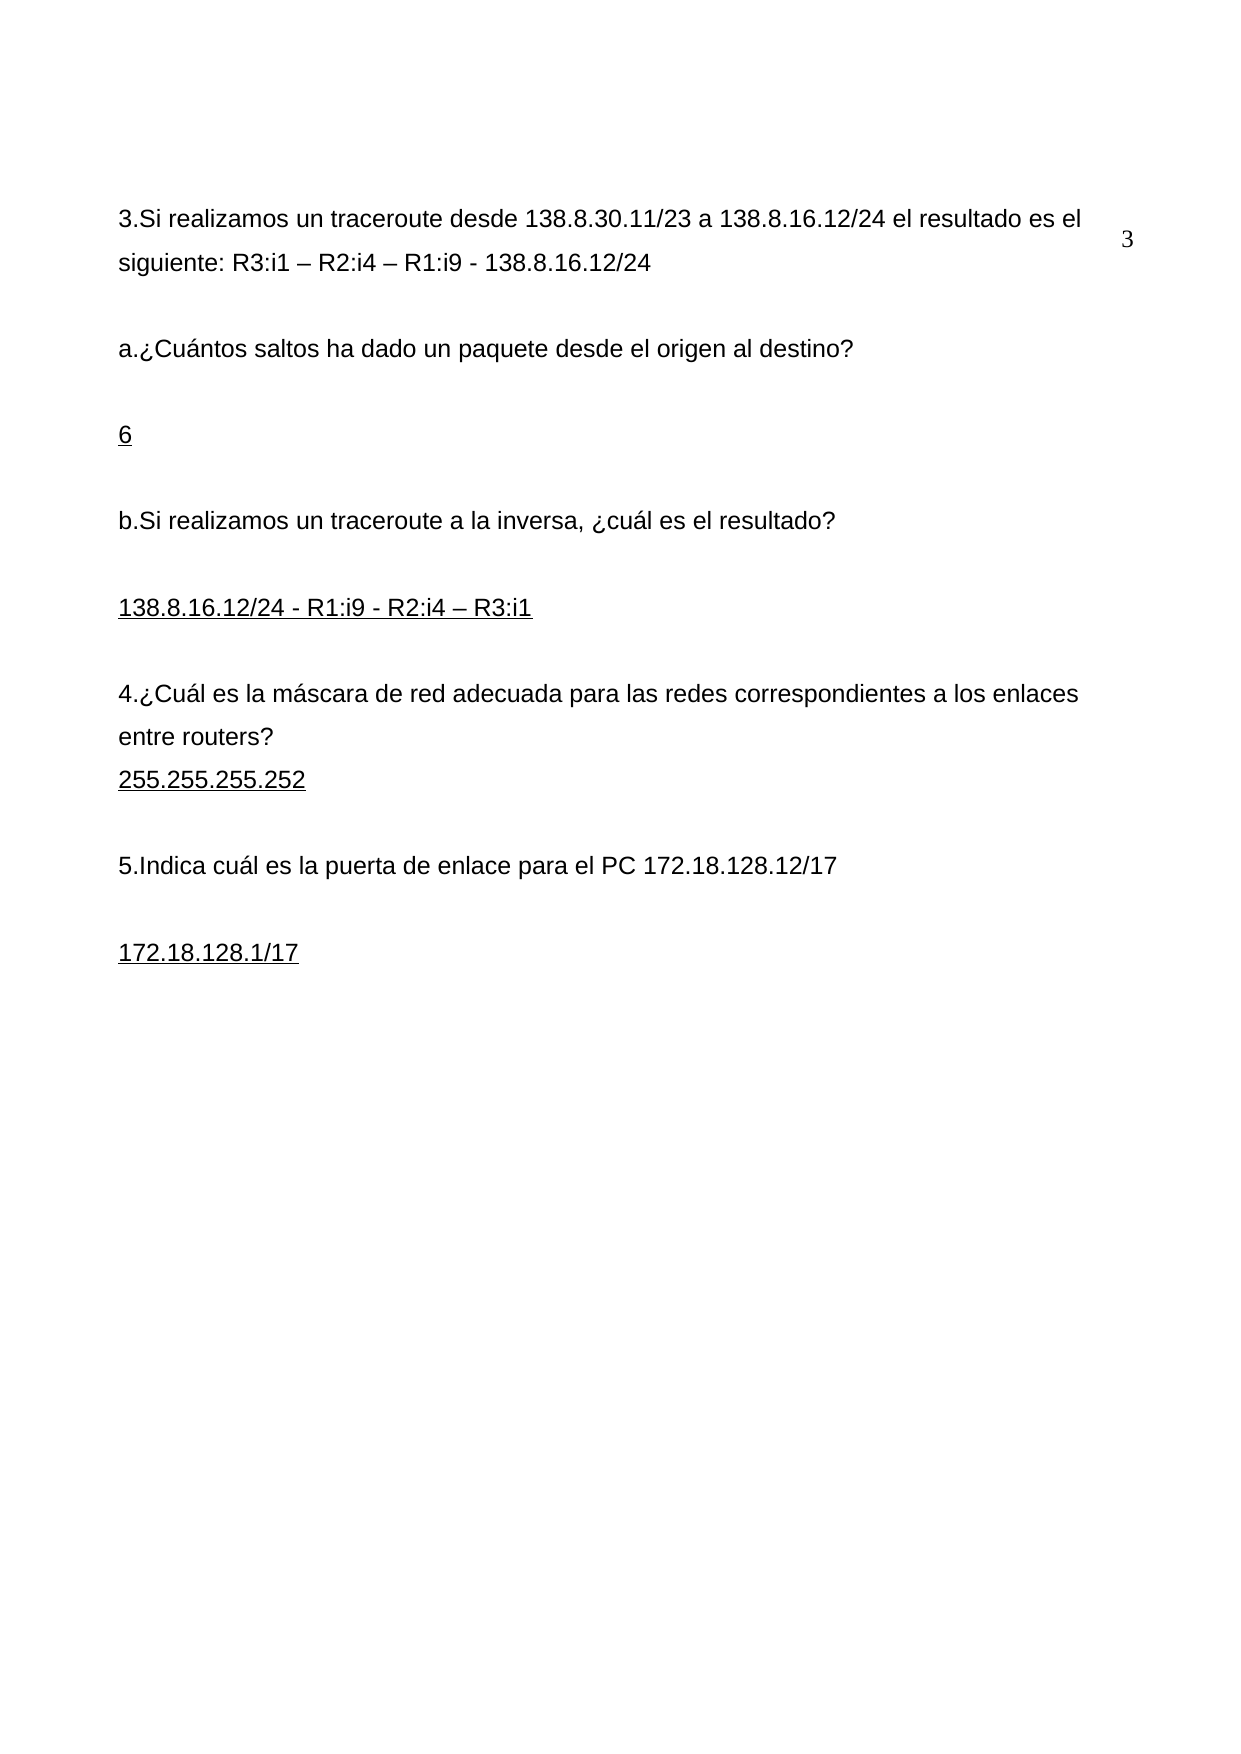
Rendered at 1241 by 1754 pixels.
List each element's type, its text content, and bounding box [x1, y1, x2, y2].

text 138.8.16.12/24 - R1:i9 - R2:i4 – R3:i1 [118, 592, 1122, 621]
text 4.¿Cuál es la máscara de red adecuada para las redes correspondientes a los enlaces entre routers? [118, 679, 1122, 751]
text 255.255.255.252 [118, 765, 1122, 794]
text 5.Indica cuál es la puerta de enlace para el PC 172.18.128.12/17 [118, 851, 1122, 880]
text b.Si realizamos un traceroute a la inversa, ¿cuál es el resultado? [118, 506, 1122, 535]
text 6 [118, 420, 1122, 449]
text 172.18.128.1/17 [118, 937, 1122, 966]
text a.¿Cuántos saltos ha dado un paquete desde el origen al destino? [118, 334, 1122, 362]
text 3.Si realizamos un traceroute desde 138.8.30.11/23 a 138.8.16.12/24 el resultado es el siguiente: R3:i1 – R2:i4 – R1:i9 - 138.8.16.12/24 [118, 204, 1122, 276]
